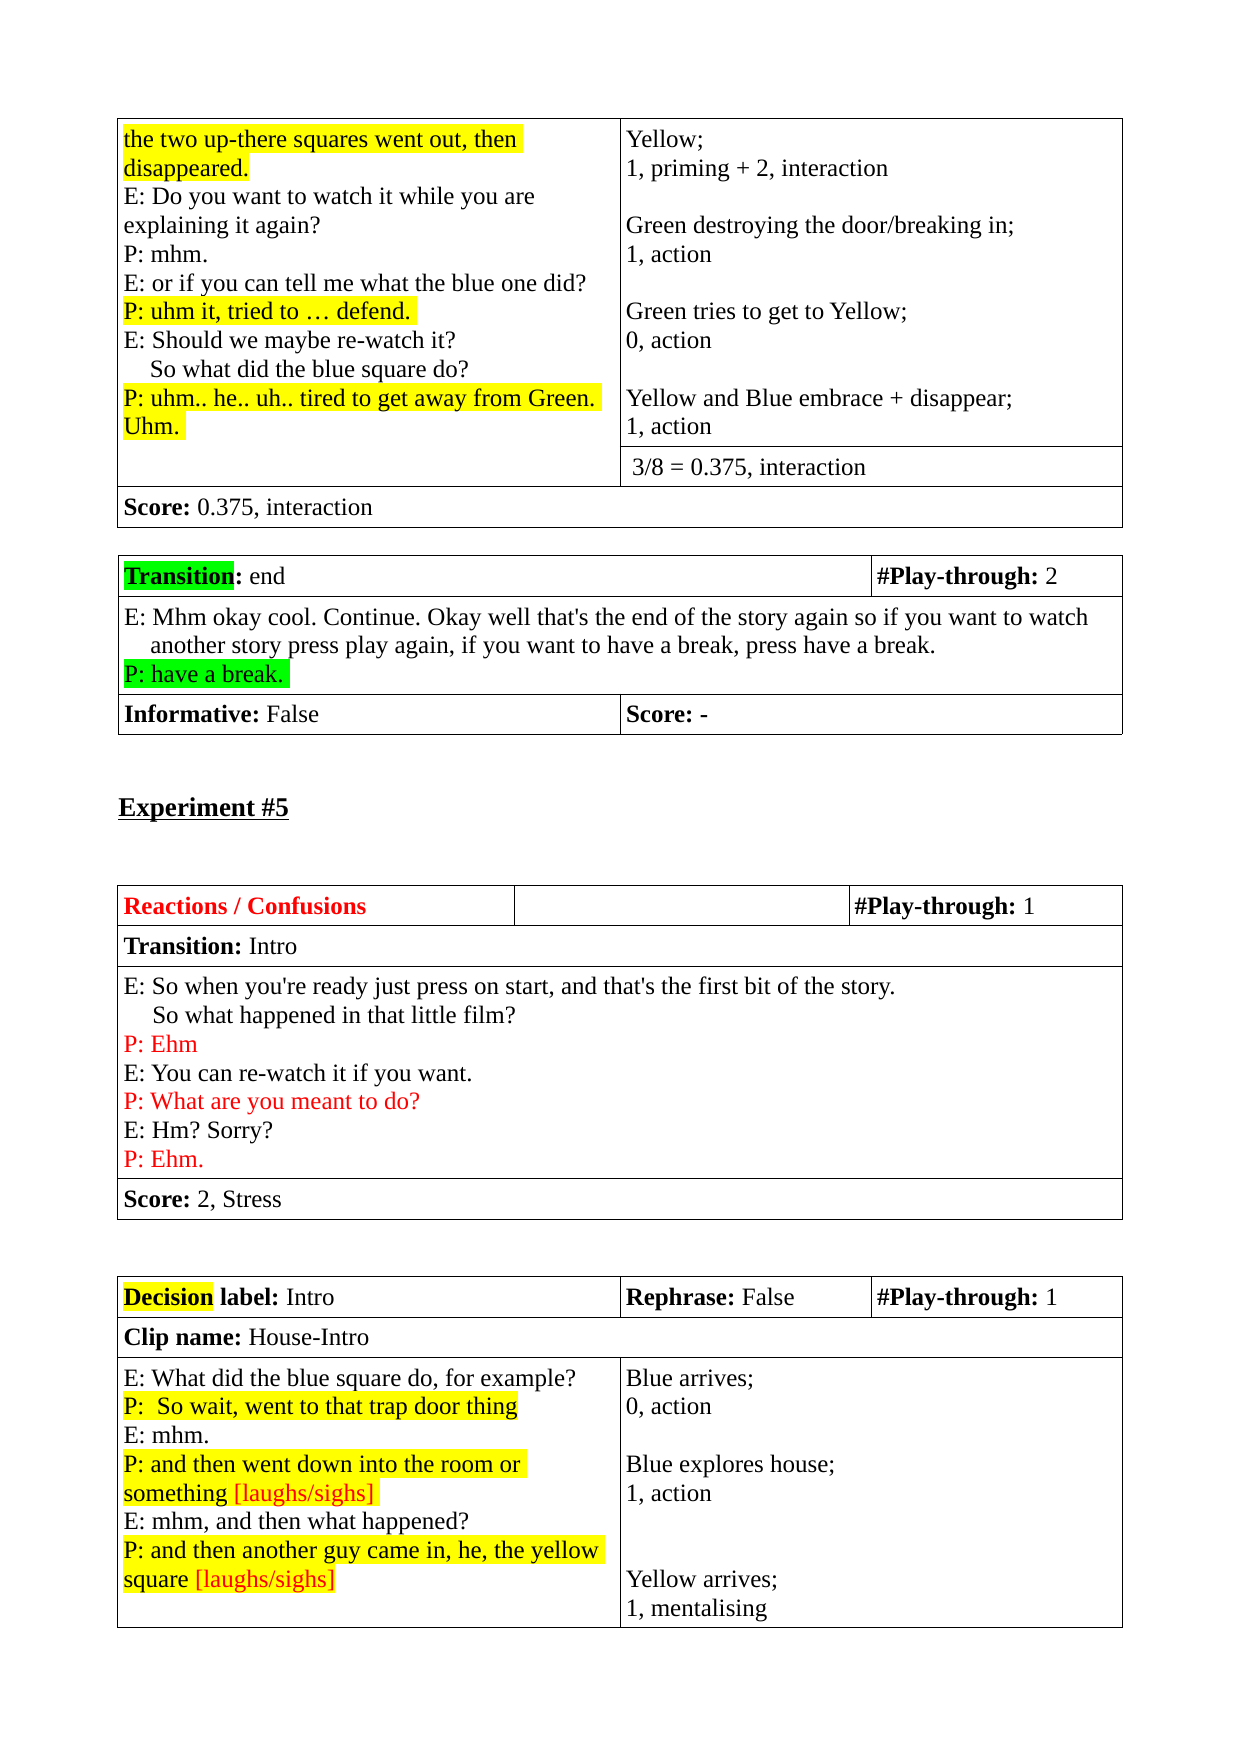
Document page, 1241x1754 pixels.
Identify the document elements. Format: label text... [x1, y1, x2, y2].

table_cell Score: 0.375, interaction [118, 487, 1122, 527]
table_cell Score: - [621, 695, 1122, 734]
table_header #Play-through: 1 [872, 1277, 1122, 1317]
table_header #Play-through: 2 [872, 556, 1122, 596]
table_cell Clip name: House-Intro [118, 1318, 1122, 1357]
table_cell 3/8 = 0.375, interaction [621, 447, 1122, 486]
table_cell Transition: Intro [118, 926, 1122, 966]
table_header Reactions / Confusions [118, 886, 514, 925]
table_cell the two up-there squares went out, then disappeared. E: Do you want to watch it while you are explaining it again? P: mhm. E: or if you can tell me what the blue one did? P: uhm it, tried to … defend. E: Should we maybe re-watch it? So what did the blue square do? P: uhm.. he.. uh.. tired to get away from Green. Uhm. [118, 119, 620, 486]
table_header Transition: end [119, 556, 871, 596]
table_cell Yellow; 1, priming + 2, interaction Green destroying the door/breaking in; 1, action Green tries to get to Yellow; 0, action Yellow and Blue embrace + disappear; 1, action [621, 119, 1122, 446]
text Experiment #5 [118, 791, 1122, 823]
table_cell Informative: False [119, 695, 620, 734]
table_cell E: What did the blue square do, for example? P: So wait, went to that trap door thing E: mhm. P: and then went down into the room or something [laughs/sighs] E: mhm, and then what happened? P: and then another guy came in, he, the yellow square [laughs/sighs] [118, 1358, 620, 1627]
table_header Rephrase: False [621, 1277, 871, 1317]
table_cell Blue arrives; 0, action Blue explores house; 1, action Yellow arrives; 1, mentalising [621, 1358, 1122, 1627]
table_header Decision label: Intro [118, 1277, 620, 1317]
table_cell Score: 2, Stress [118, 1179, 1122, 1219]
table_header #Play-through: 1 [850, 886, 1122, 925]
table_header [515, 886, 849, 925]
table_cell E: So when you're ready just press on start, and that's the first bit of the story. So what happened in that little film? P: Ehm E: You can re-watch it if you want. P: What are you meant to do? E: Hm? Sorry? P: Ehm. [118, 967, 1122, 1178]
table_cell E: Mhm okay cool. Continue. Okay well that's the end of the story again so if you want to watch another story press play again, if you want to have a break, press have a break. P: have a break. [119, 597, 1122, 693]
